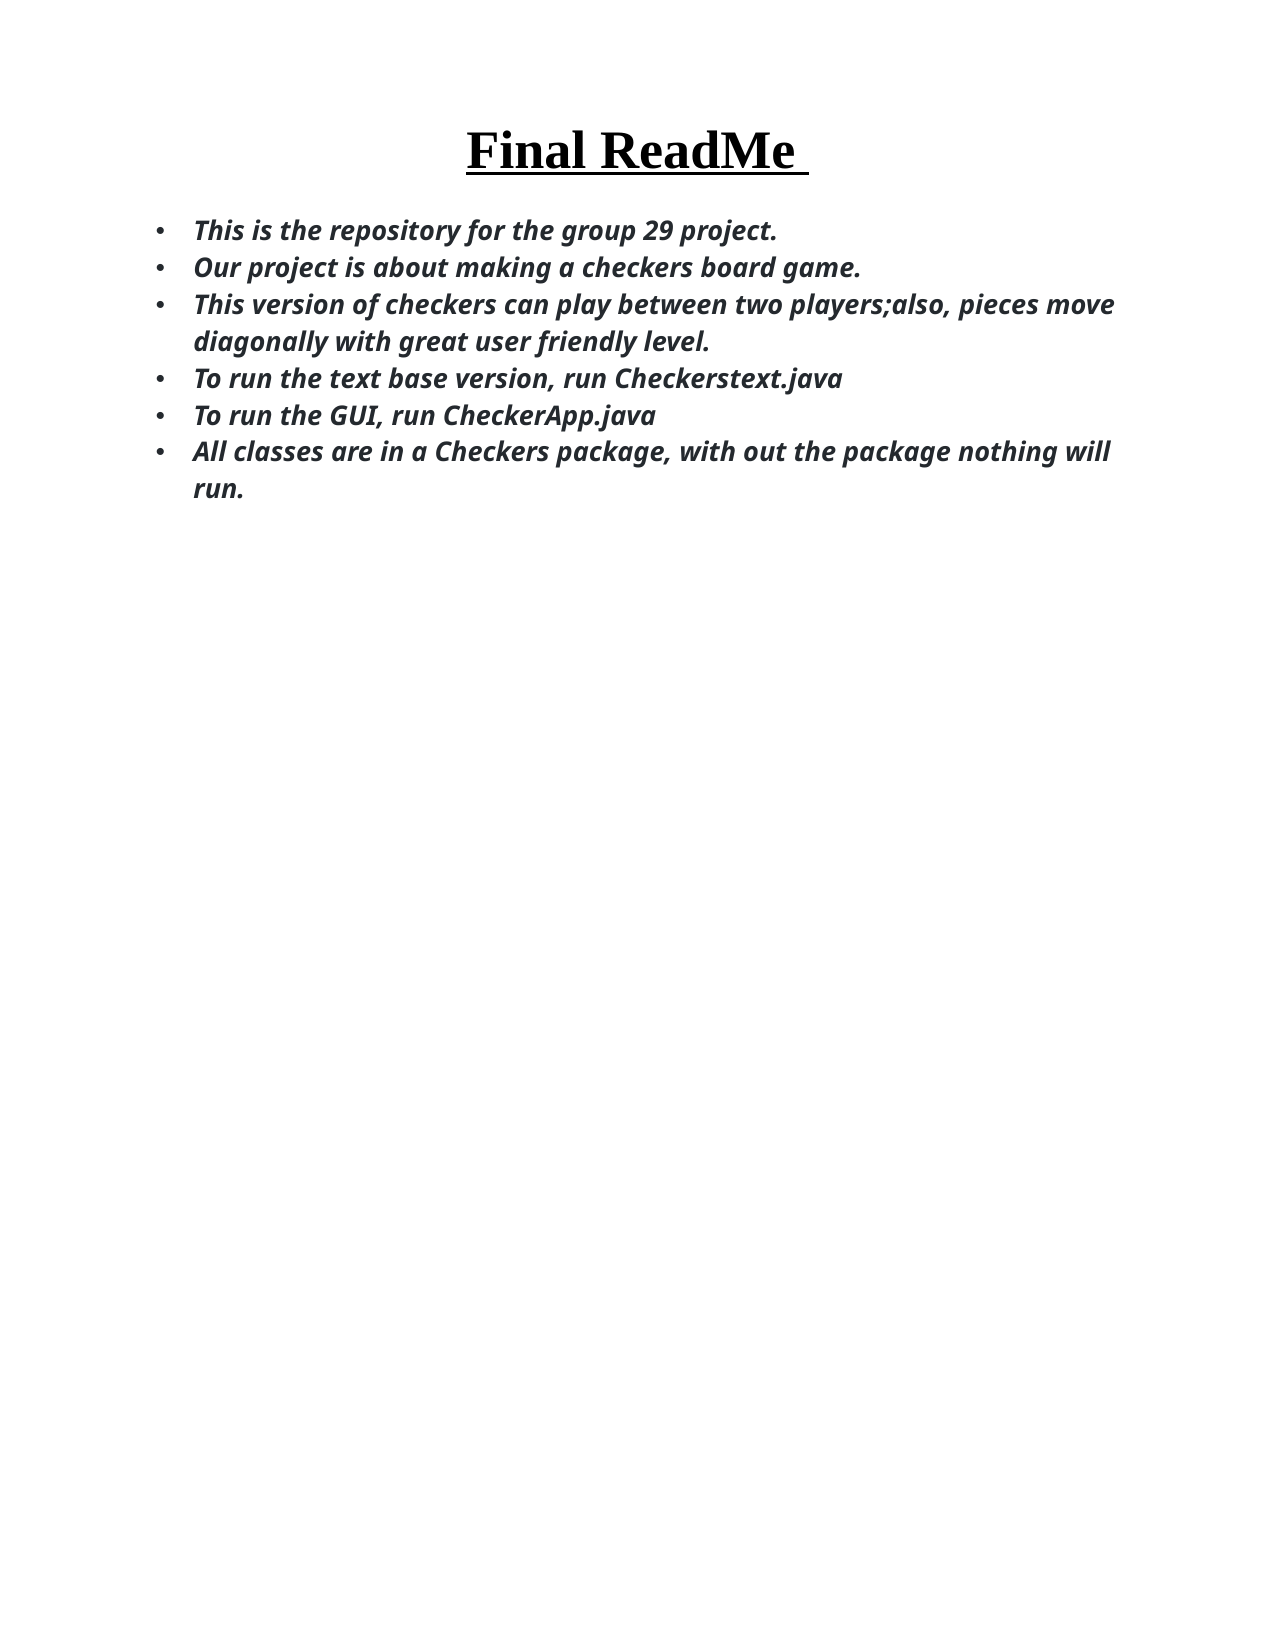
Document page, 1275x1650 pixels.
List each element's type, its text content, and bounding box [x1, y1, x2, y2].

list To run the GUI, run CheckerApp.java [156, 396, 1157, 433]
list Our project is about making a checkers board game. [156, 248, 1157, 285]
text Final ReadMe [118, 118, 1157, 180]
list All classes are in a Checkers package, with out the package nothing will run. [156, 433, 1157, 507]
list This version of checkers can play between two players;also, pieces move diagonally with great user friendly level. [156, 285, 1157, 359]
list This is the repository for the group 29 project. [156, 212, 1157, 248]
list To run the text base version, run Checkerstext.java [156, 359, 1157, 396]
